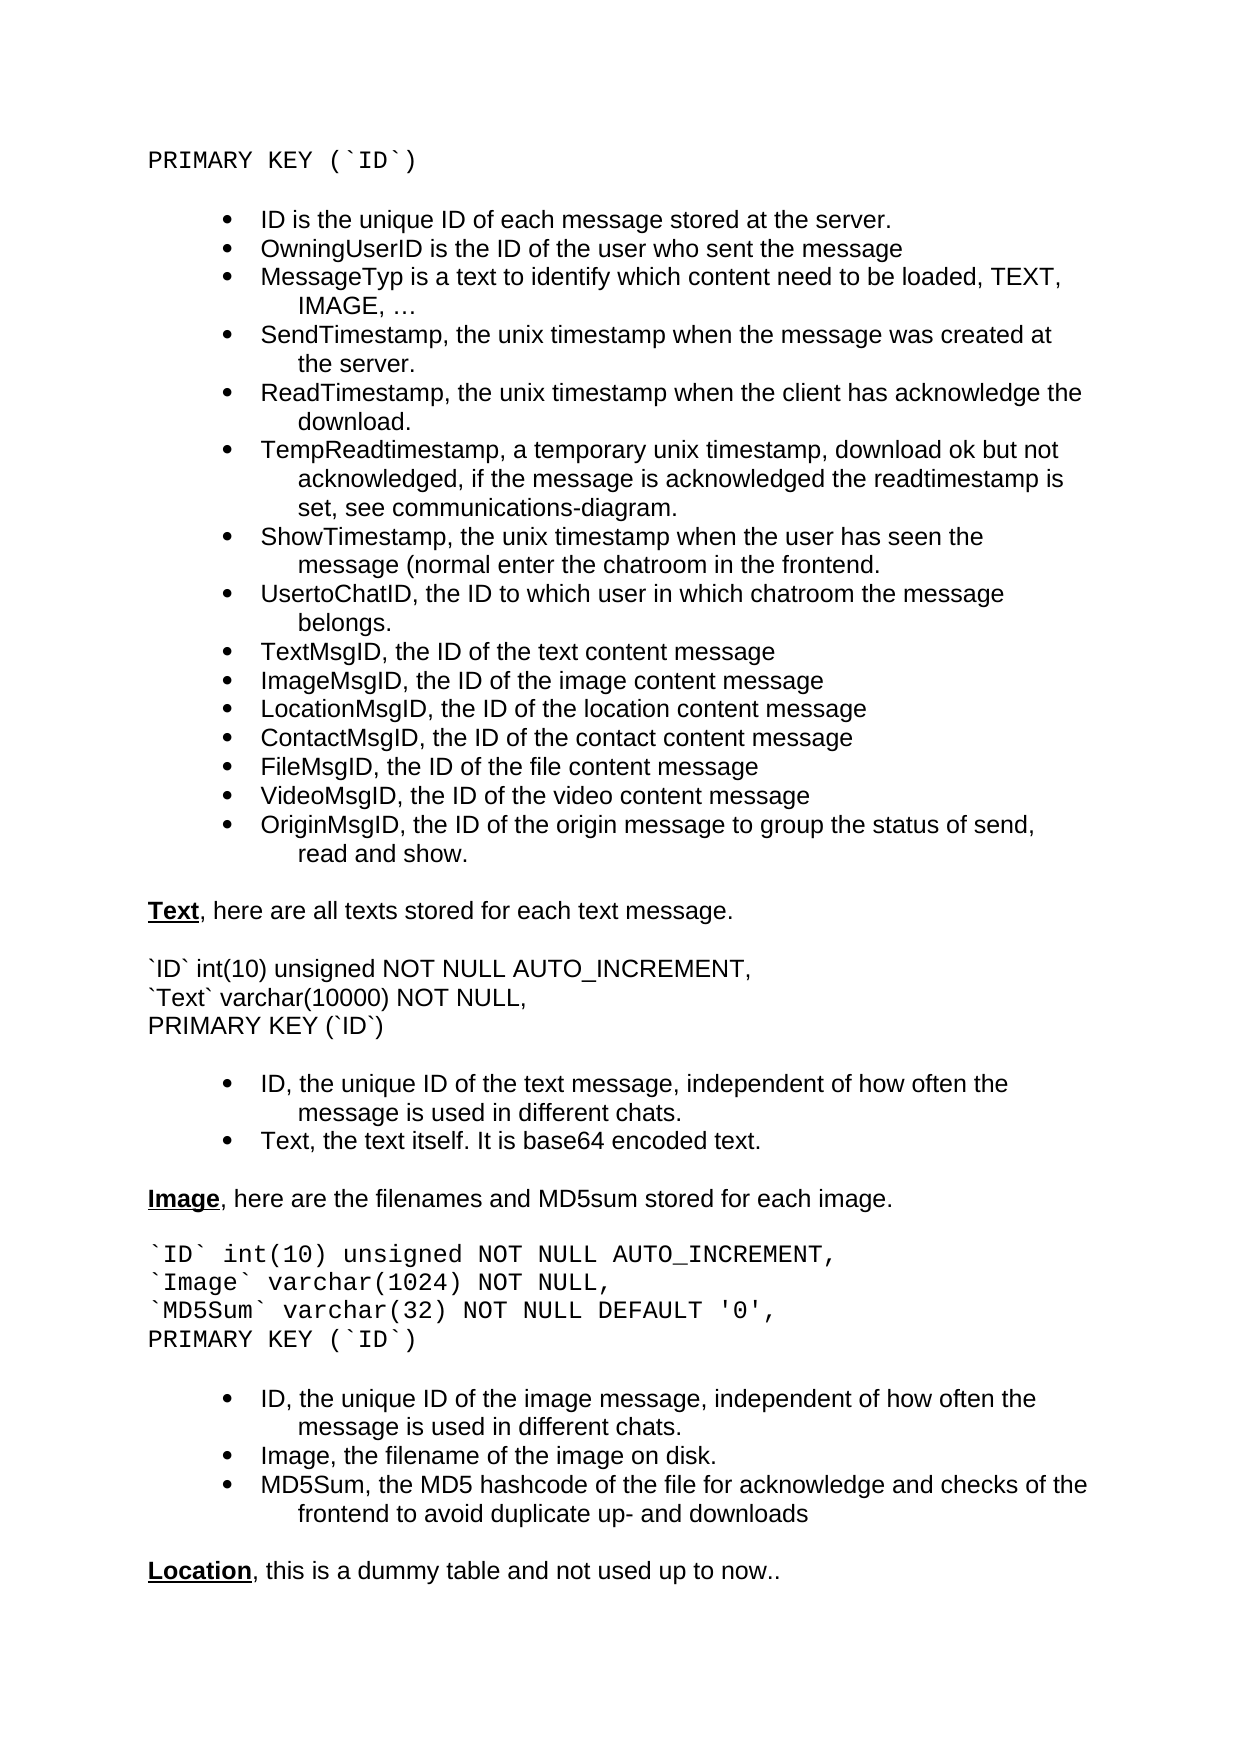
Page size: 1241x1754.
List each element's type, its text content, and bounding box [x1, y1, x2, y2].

list ContactMsgID, the ID of the contact content message [223, 723, 1093, 752]
list SendTimestamp, the unix timestamp when the message was created at the server. [223, 320, 1093, 378]
text PRIMARY KEY (`ID`) [148, 1326, 1093, 1355]
list MD5Sum, the MD5 hashcode of the file for acknowledge and checks of the frontend to avoid duplicate up- and downloads [223, 1470, 1093, 1528]
text `Text` varchar(10000) NOT NULL, [148, 982, 1093, 1011]
text Image, here are the filenames and MD5sum stored for each image. [148, 1184, 1093, 1213]
text `ID` int(10) unsigned NOT NULL AUTO_INCREMENT, [148, 1241, 1093, 1270]
list UsertoChatID, the ID to which user in which chatroom the message belongs. [223, 579, 1093, 637]
list FileMsgID, the ID of the file content message [223, 752, 1093, 781]
text Location, this is a dummy table and not used up to now.. [148, 1556, 1093, 1585]
list TextMsgID, the ID of the text content message [223, 637, 1093, 666]
list OriginMsgID, the ID of the origin message to group the status of send, read and show. [223, 810, 1093, 867]
list MessageTyp is a text to identify which content need to be loaded, TEXT, IMAGE, … [223, 262, 1093, 320]
list TempReadtimestamp, a temporary unix timestamp, download ok but not acknowledged, if the message is acknowledged the readtimestamp is set, see communications-diagram. [223, 435, 1093, 522]
text PRIMARY KEY (`ID`) [148, 148, 1093, 176]
list ID, the unique ID of the image message, independent of how often the message is used in different chats. [223, 1383, 1093, 1441]
text Text, here are all texts stored for each text message. [148, 896, 1093, 925]
list Image, the filename of the image on disk. [223, 1441, 1093, 1470]
list ID, the unique ID of the text message, independent of how often the message is used in different chats. [223, 1069, 1093, 1126]
list OwningUserID is the ID of the user who sent the message [223, 233, 1093, 262]
list Text, the text itself. It is base64 encoded text. [223, 1126, 1093, 1155]
list LocationMsgID, the ID of the location content message [223, 694, 1093, 723]
list ReadTimestamp, the unix timestamp when the client has acknowledge the download. [223, 378, 1093, 435]
list ImageMsgID, the ID of the image content message [223, 666, 1093, 694]
text `Image` varchar(1024) NOT NULL, [148, 1270, 1093, 1298]
text `ID` int(10) unsigned NOT NULL AUTO_INCREMENT, [148, 954, 1093, 982]
list VideoMsgID, the ID of the video content message [223, 781, 1093, 810]
text `MD5Sum` varchar(32) NOT NULL DEFAULT '0', [148, 1298, 1093, 1326]
list ID is the unique ID of each message stored at the server. [223, 205, 1093, 233]
list ShowTimestamp, the unix timestamp when the user has seen the message (normal enter the chatroom in the frontend. [223, 522, 1093, 579]
text PRIMARY KEY (`ID`) [148, 1011, 1093, 1040]
